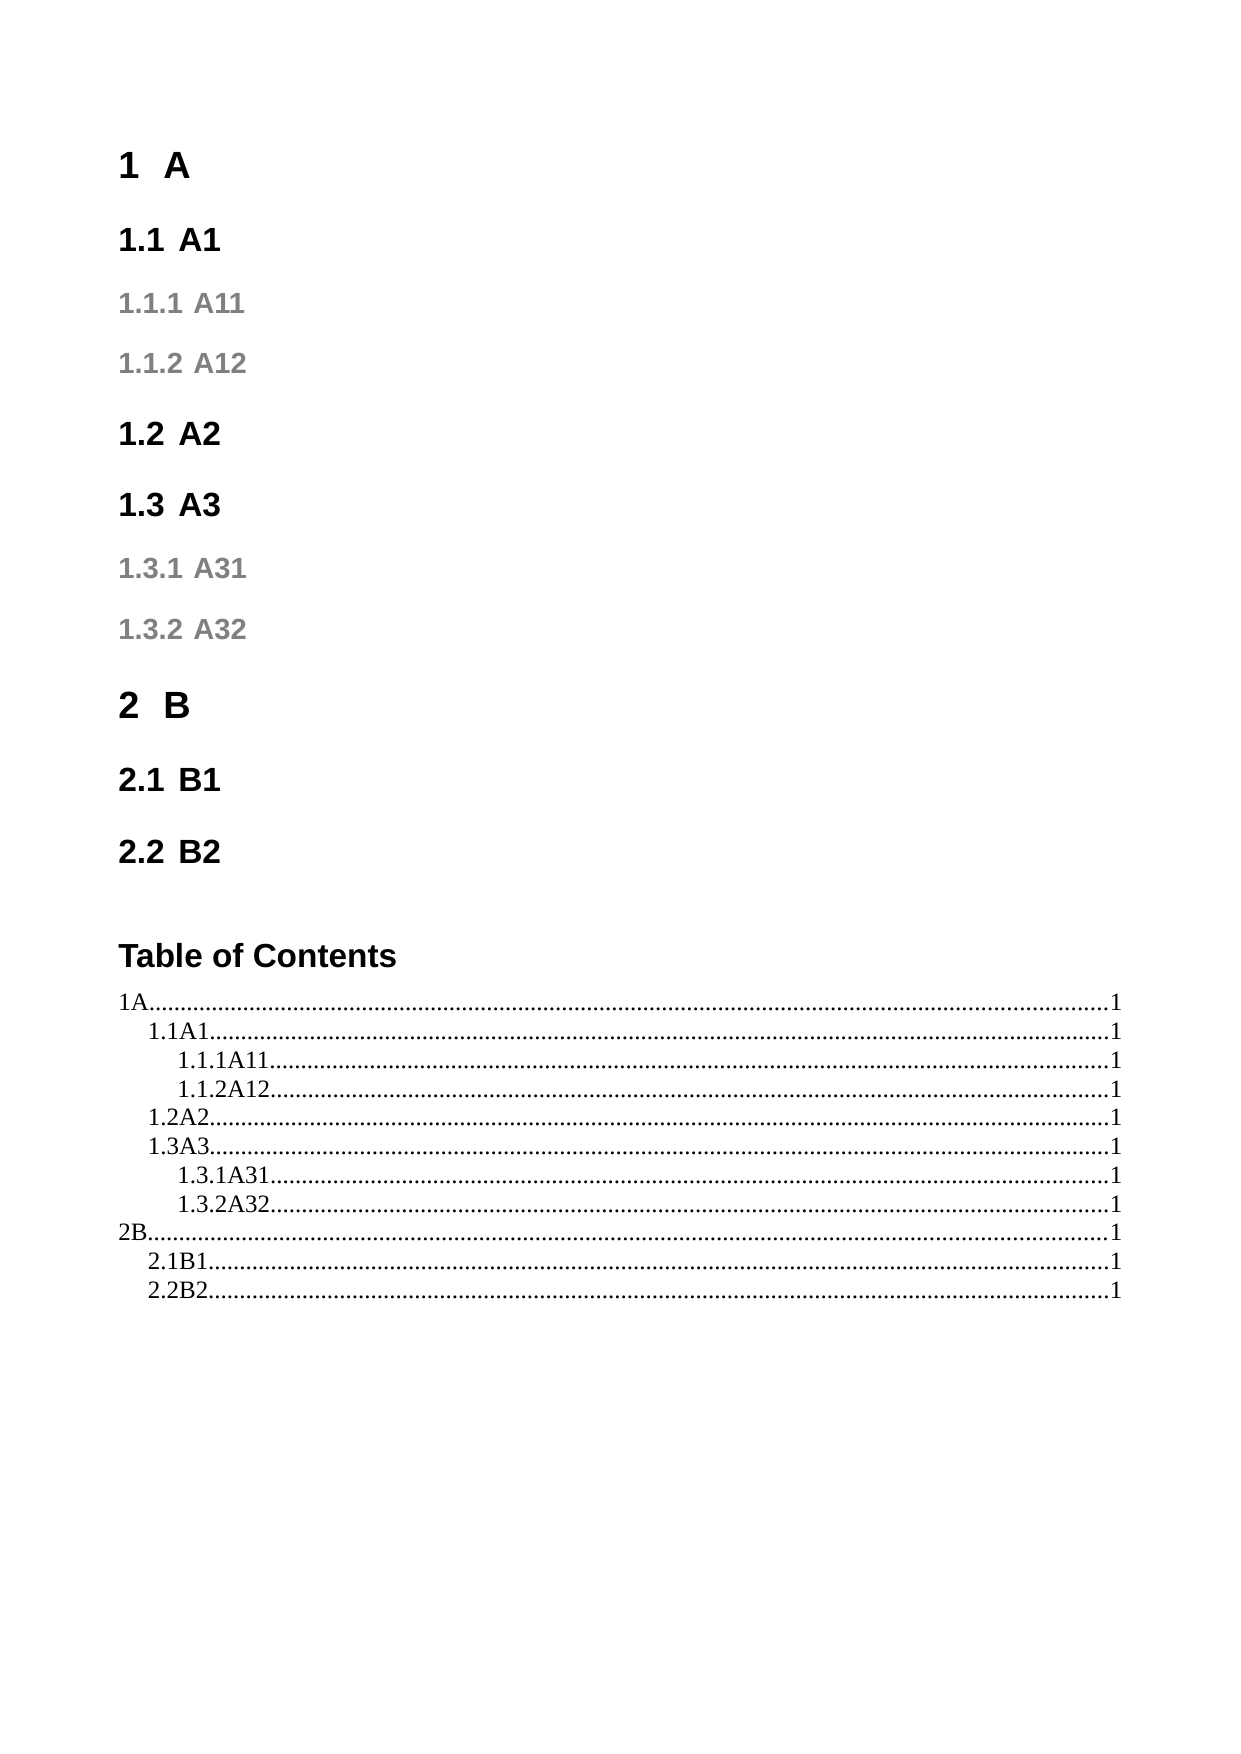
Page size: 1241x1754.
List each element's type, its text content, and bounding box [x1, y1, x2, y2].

subtitle A12 [118, 346, 1122, 380]
text 2B 1 [118, 1217, 1122, 1246]
subtitle A3 [118, 485, 1122, 524]
text 1.2A2 1 [148, 1102, 1122, 1131]
subtitle A2 [118, 413, 1122, 452]
text 1A 1 [118, 987, 1122, 1016]
text 1.1A1 1 [148, 1016, 1122, 1045]
subtitle B [118, 683, 1122, 726]
subtitle Table of Contents [118, 937, 1122, 975]
subtitle B2 [118, 832, 1122, 870]
text 1.1.2A12 1 [177, 1074, 1122, 1102]
subtitle A [118, 143, 1122, 187]
text 1.3A3 1 [148, 1131, 1122, 1160]
subtitle A11 [118, 286, 1122, 319]
subtitle A1 [118, 220, 1122, 259]
text 1.1.1A11 1 [177, 1045, 1122, 1074]
subtitle B1 [118, 760, 1122, 798]
text 2.2B2 1 [148, 1275, 1122, 1304]
text 1.3.1A31 1 [177, 1160, 1122, 1189]
subtitle A31 [118, 551, 1122, 584]
text 2.1B1 1 [148, 1246, 1122, 1275]
text 1.3.2A32 1 [177, 1189, 1122, 1217]
subtitle A32 [118, 612, 1122, 645]
